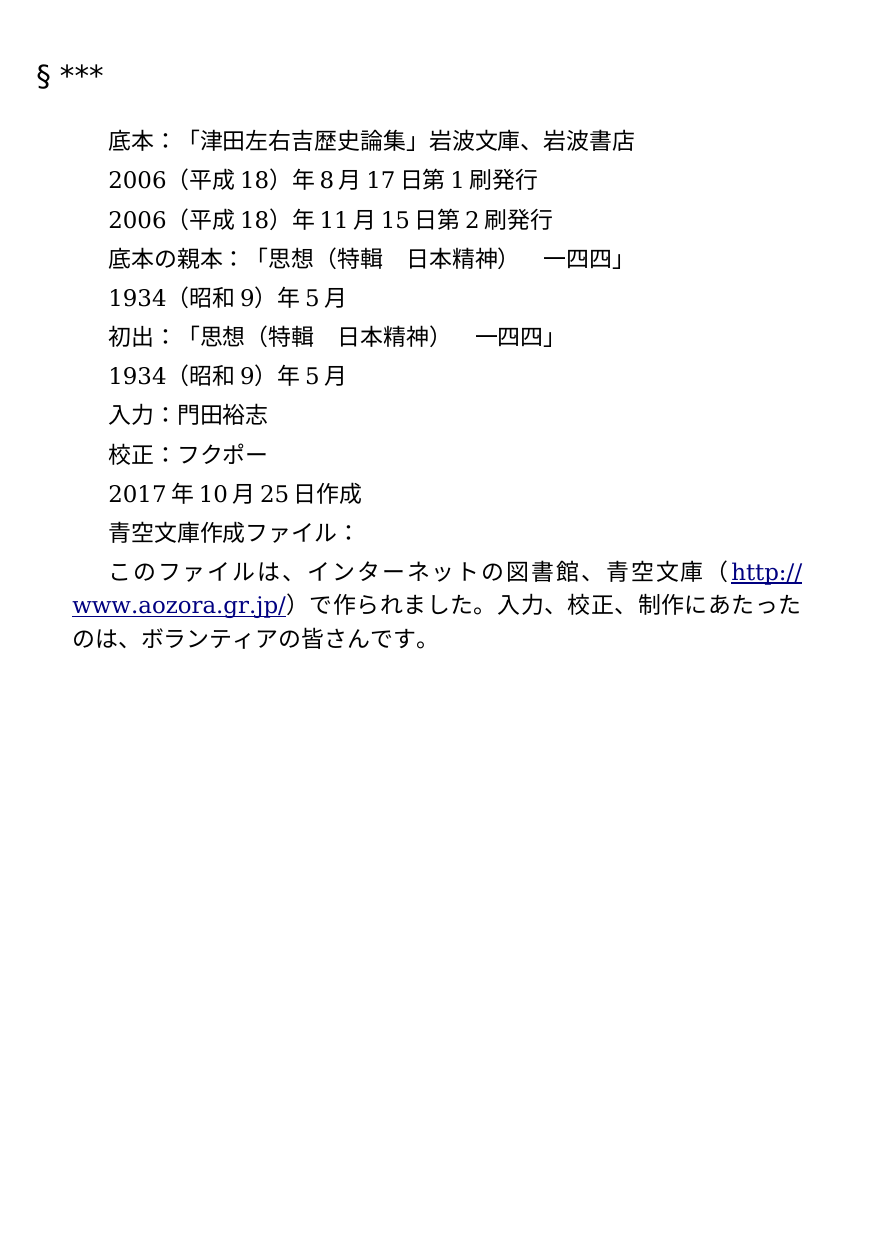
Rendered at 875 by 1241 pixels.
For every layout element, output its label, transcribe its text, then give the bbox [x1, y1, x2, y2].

text 青空文庫作成ファイル： [72, 515, 802, 548]
text 2006（平成18）年8月17日第1刷発行 [72, 162, 802, 196]
text 校正：フクポー [72, 437, 802, 470]
text 1934（昭和9）年5月 [72, 280, 802, 313]
text 底本の親本：「思想（特輯 日本精神） 一四四」 [72, 241, 802, 274]
text 初出：「思想（特輯 日本精神） 一四四」 [72, 319, 802, 352]
text このファイルは、インターネットの図書館、青空文庫（http://www.aozora.gr.jp/）で作られました。入力、校正、制作にあたったのは、ボランティアの皆さんです。 [72, 554, 802, 654]
text 2017年10月25日作成 [72, 476, 802, 509]
text 1934（昭和9）年5月 [72, 358, 802, 391]
text 入力：門田裕志 [72, 397, 802, 431]
text 底本：「津田左右吉歴史論集」岩波文庫、岩波書店 [72, 123, 802, 156]
subtitle § *** [36, 60, 838, 94]
text 2006（平成18）年11月15日第2刷発行 [72, 202, 802, 235]
